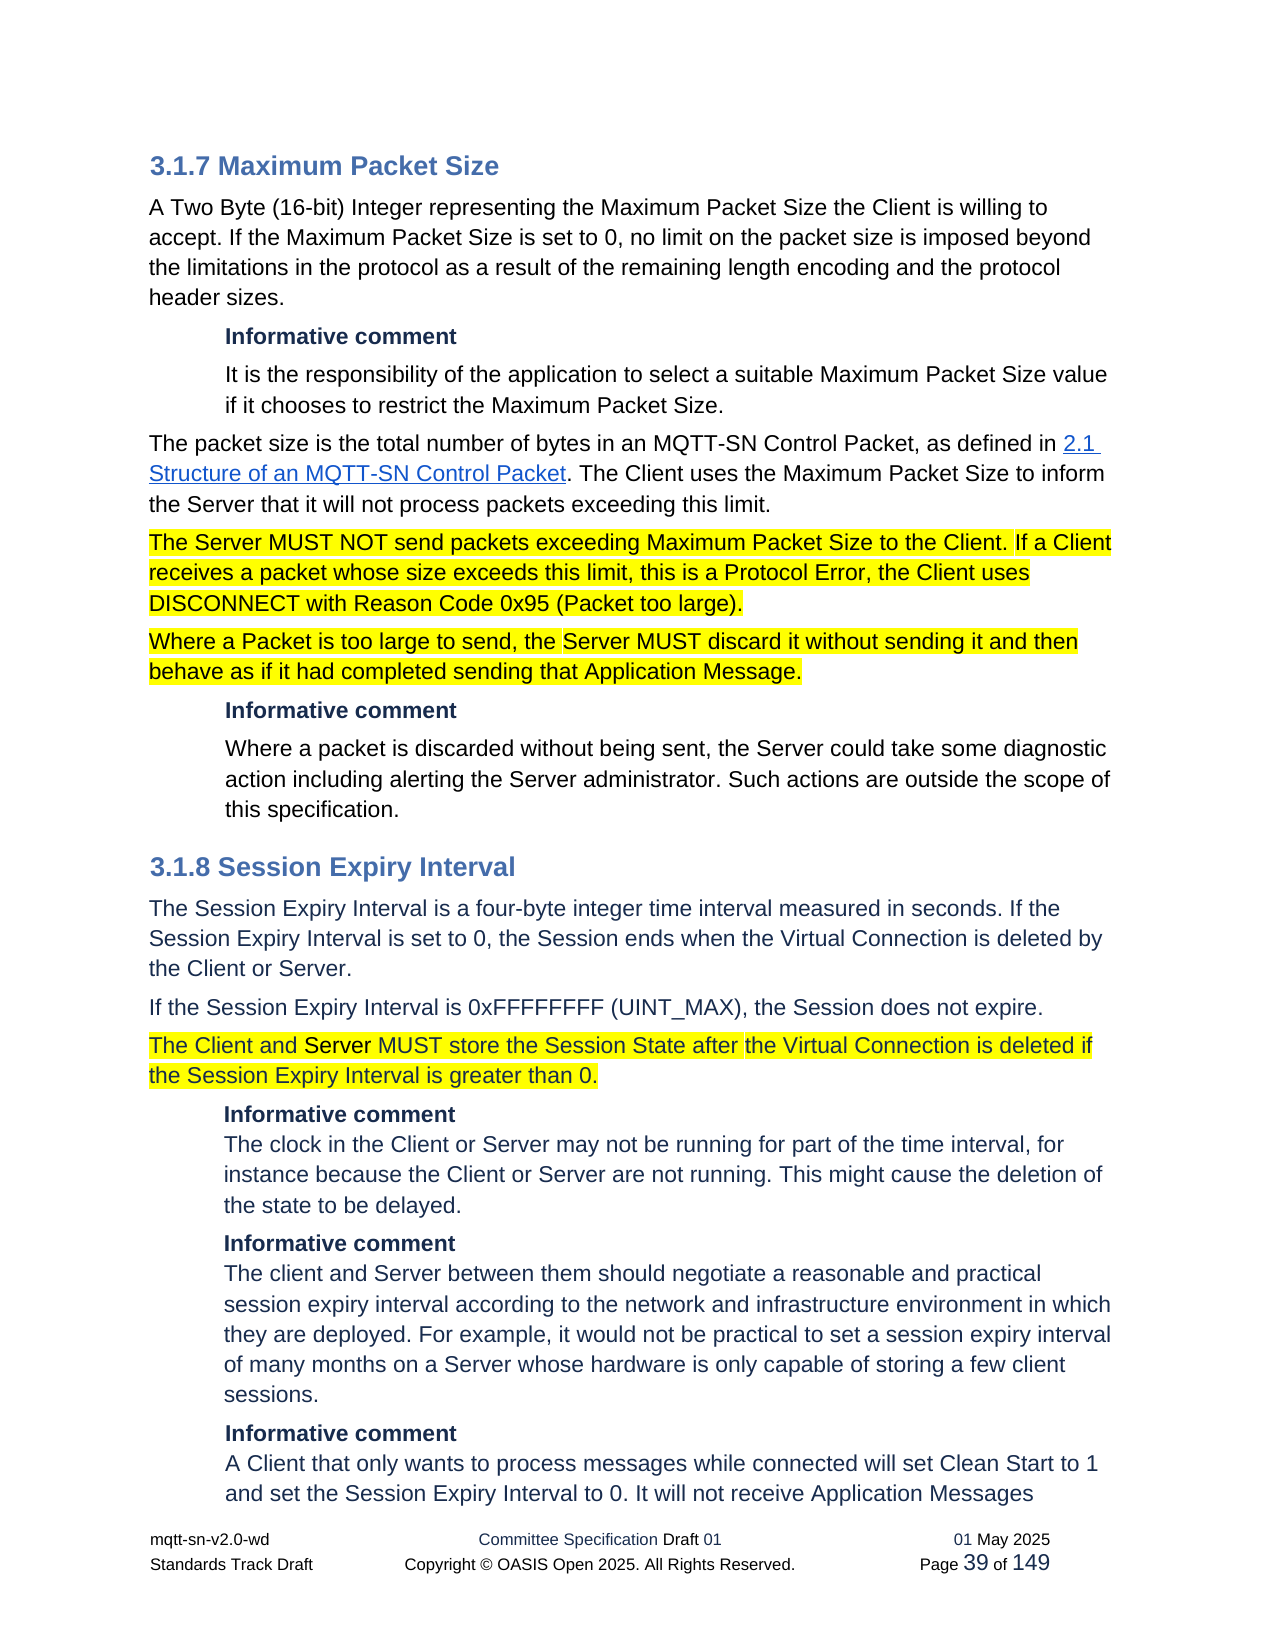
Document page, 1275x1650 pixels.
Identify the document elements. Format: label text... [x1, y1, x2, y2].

text Informative comment [225, 697, 1124, 723]
text If the Session Expiry Interval is 0xFFFFFFFF (UINT_MAX), the Session does not expire. [148, 994, 1124, 1020]
subtitle 3.1.8 Session Expiry Interval [150, 851, 1124, 882]
text Where a Packet is too large to send, the Server MUST discard it without sending it and then behave as if it had completed sending that Application Message. [148, 628, 1124, 685]
text A Two Byte (16-bit) Integer representing the Maximum Packet Size the Client is willing to accept. If the Maximum Packet Size is set to 0, no limit on the packet size is imposed beyond the limitations in the protocol as a result of the remaining length encoding and the protocol header sizes. [148, 194, 1124, 311]
text The Session Expiry Interval is a four-byte integer time interval measured in seconds. If the Session Expiry Interval is set to 0, the Session ends when the Virtual Connection is deleted by the Client or Server. [148, 895, 1124, 982]
text Informative comment [225, 1420, 1125, 1446]
subtitle 3.1.7 Maximum Packet Size [150, 150, 1124, 181]
text Informative comment [223, 1101, 1124, 1127]
text Where a packet is discarded without being sent, the Server could take some diagnostic action including alerting the Server administrator. Such actions are outside the scope of this specification. [225, 735, 1124, 822]
text Informative comment [223, 1230, 1124, 1257]
text The clock in the Client or Server may not be running for part of the time interval, for instance because the Client or Server are not running. This might cause the deletion of the state to be delayed. [223, 1131, 1124, 1218]
text The Client and Server MUST store the Session State after the Virtual Connection is deleted if the Session Expiry Interval is greater than 0. [148, 1032, 1124, 1089]
text The client and Server between them should negotiate a reasonable and practical session expiry interval according to the network and infrastructure environment in which they are deployed. For example, it would not be practical to set a session expiry interval of many months on a Server whose hardware is only capable of storing a few client sessions. [223, 1260, 1124, 1408]
text Informative comment [225, 323, 1124, 349]
text The packet size is the total number of bytes in an MQTT-SN Control Packet, as defined in 2.1 Structure of an MQTT-SN Control Packet. The Client uses the Maximum Packet Size to inform the Server that it will not process packets exceeding this limit. [148, 430, 1124, 517]
text It is the responsibility of the application to select a suitable Maximum Packet Size value if it chooses to restrict the Maximum Packet Size. [225, 361, 1124, 418]
text A Client that only wants to process messages while connected will set Clean Start to 1 and set the Session Expiry Interval to 0. It will not receive Application Messages [225, 1450, 1125, 1507]
text The Server MUST NOT send packets exceeding Maximum Packet Size to the Client. If a Client receives a packet whose size exceeds this limit, this is a Protocol Error, the Client uses DISCONNECT with Reason Code 0x95 (Packet too large). [148, 529, 1124, 616]
